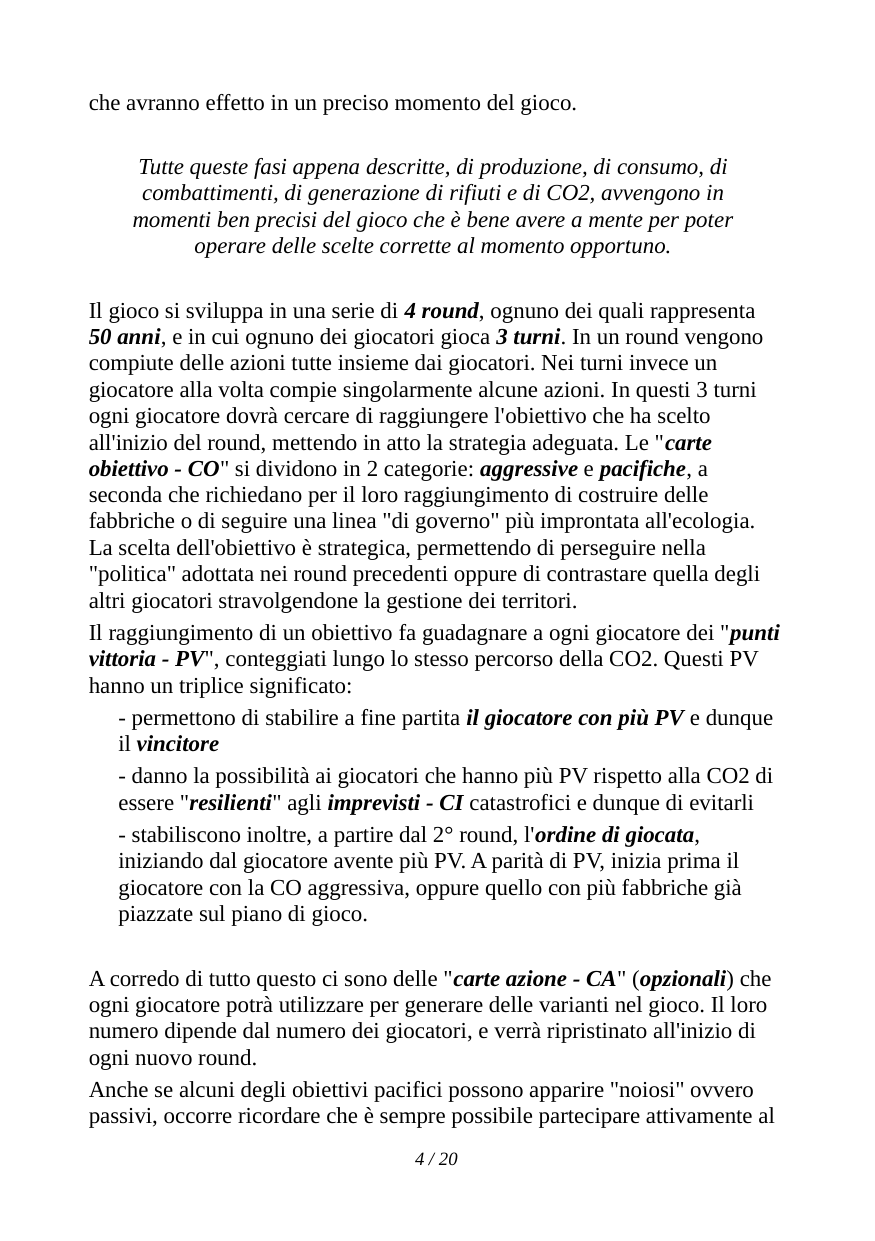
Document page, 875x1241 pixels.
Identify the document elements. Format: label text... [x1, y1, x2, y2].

text - permettono di stabilire a fine partita il giocatore con più PV e dunque il vincitore [118, 704, 786, 757]
text A corredo di tutto questo ci sono delle "carte azione - CA" (opzionali) che ogni giocatore potrà utilizzare per generare delle varianti nel gioco. Il loro numero dipende dal numero dei giocatori, e verrà ripristinato all'inizio di ogni nuovo round. [88, 965, 786, 1070]
text Il gioco si sviluppa in una serie di 4 round, ognuno dei quali rappresenta 50 anni, e in cui ognuno dei giocatori gioca 3 turni. In un round vengono compiute delle azioni tutte insieme dai giocatori. Nei turni invece un giocatore alla volta compie singolarmente alcune azioni. In questi 3 turni ogni giocatore dovrà cercare di raggiungere l'obiettivo che ha scelto all'inizio del round, mettendo in atto la strategia adeguata. Le "carte obiettivo - CO" si dividono in 2 categorie: aggressive e pacifiche, a seconda che richiedano per il loro raggiungimento di costruire delle fabbriche o di seguire una linea "di governo" più improntata all'ecologia. La scelta dell'obiettivo è strategica, permettendo di perseguire nella "politica" adottata nei round precedenti oppure di contrastare quella degli altri giocatori stravolgendone la gestione dei territori. [88, 297, 786, 613]
text - stabiliscono inoltre, a partire dal 2° round, l'ordine di giocata, iniziando dal giocatore avente più PV. A parità di PV, inizia prima il giocatore con la CO aggressiva, oppure quello con più fabbriche già piazzate sul piano di gioco. [118, 821, 786, 927]
text che avranno effetto in un preciso momento del gioco. [88, 88, 786, 115]
text Anche se alcuni degli obiettivi pacifici possono apparire "noiosi" ovvero passivi, occorre ricordare che è sempre possibile partecipare attivamente al [88, 1076, 786, 1129]
text Il raggiungimento di un obiettivo fa guadagnare a ogni giocatore dei "punti vittoria - PV", conteggiati lungo lo stesso percorso della CO2. Questi PV hanno un triplice significato: [88, 619, 786, 698]
text Tutte queste fasi appena descritte, di produzione, di consumo, di combattimenti, di generazione di rifiuti e di CO2, avvengono in momenti ben precisi del gioco che è bene avere a mente per poter operare delle scelte corrette al momento opportuno. [130, 153, 738, 258]
text - danno la possibilità ai giocatori che hanno più PV rispetto alla CO2 di essere "resilienti" agli imprevisti - CI catastrofici e dunque di evitarli [118, 763, 786, 815]
